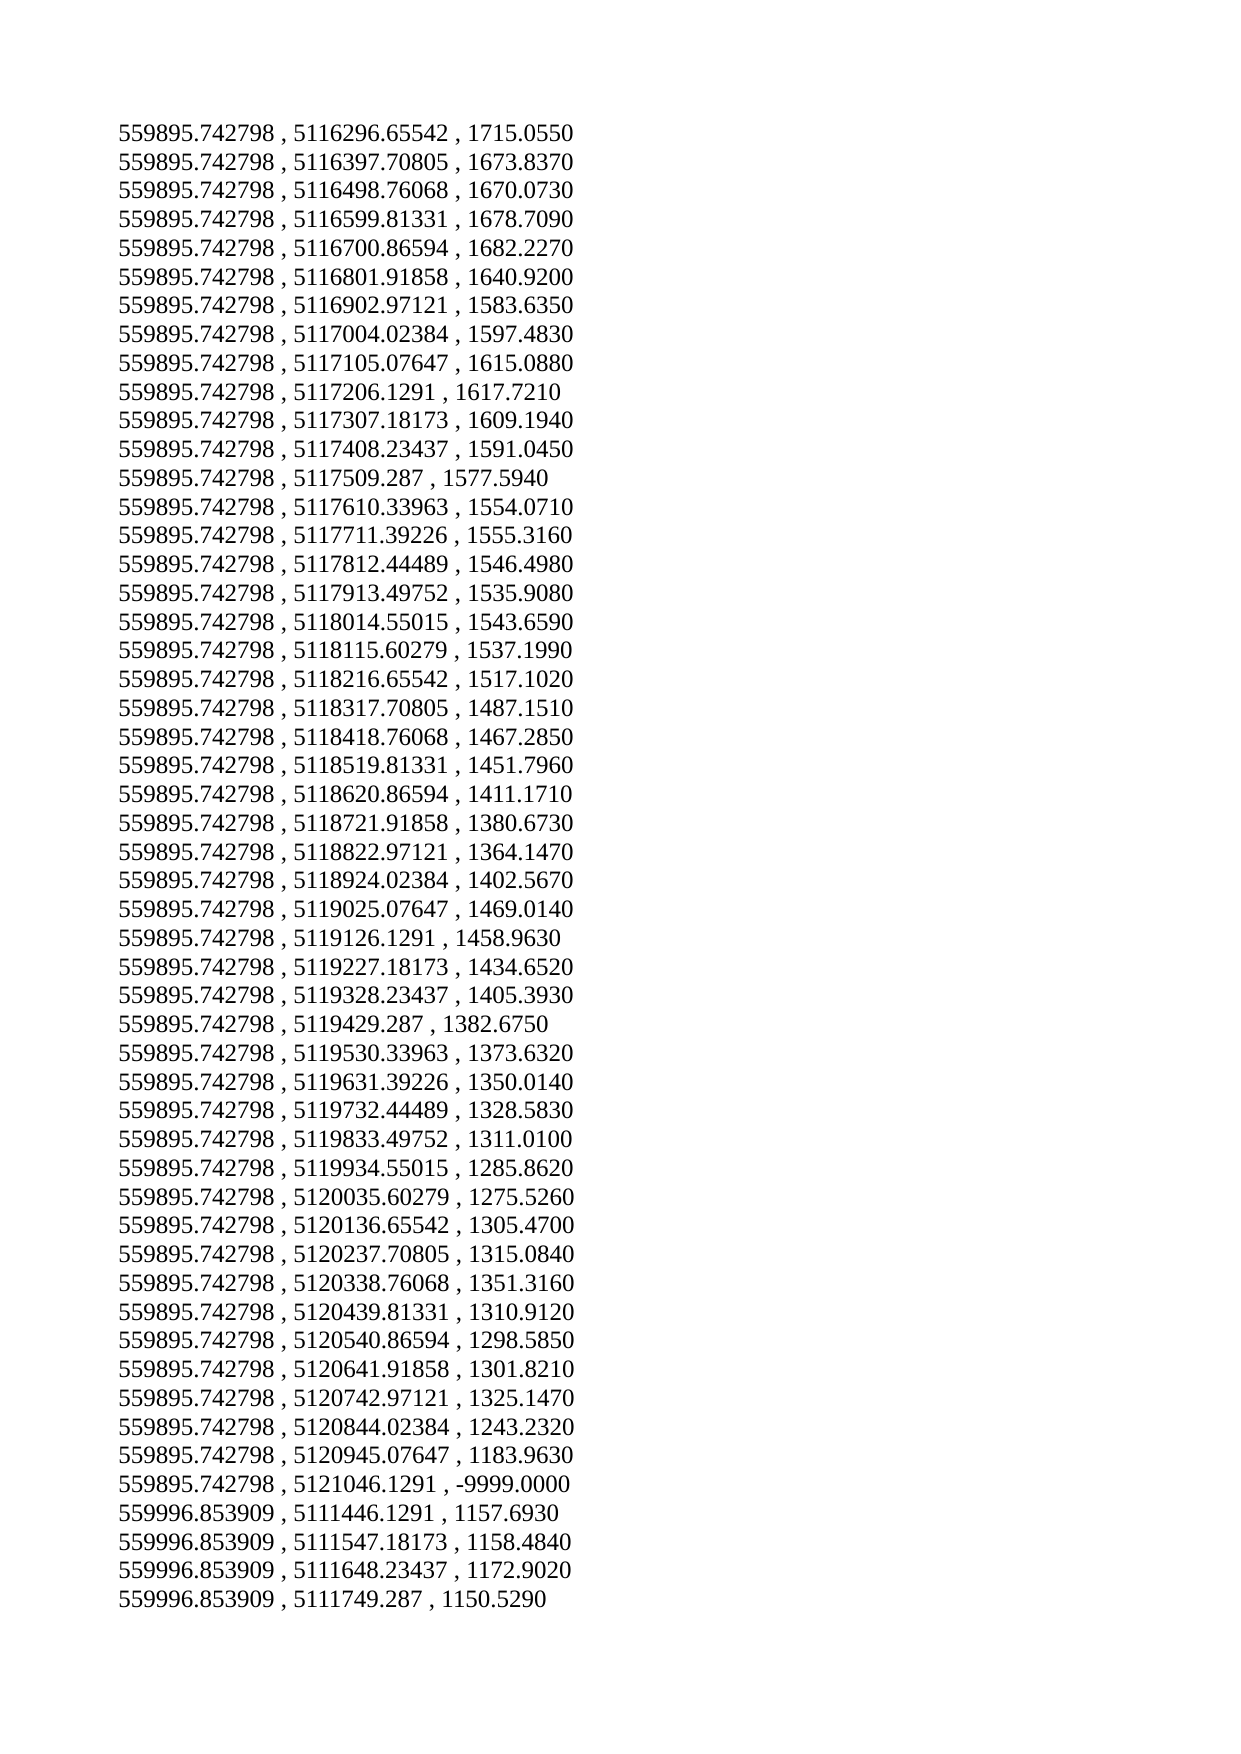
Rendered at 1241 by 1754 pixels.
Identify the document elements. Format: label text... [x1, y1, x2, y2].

text 559895.742798 , 5120439.81331 , 1310.9120 [118, 1297, 1122, 1326]
text 559895.742798 , 5116397.70805 , 1673.8370 [118, 147, 1122, 176]
text 559895.742798 , 5120742.97121 , 1325.1470 [118, 1383, 1122, 1412]
text 559895.742798 , 5120338.76068 , 1351.3160 [118, 1268, 1122, 1297]
text 559895.742798 , 5119126.1291 , 1458.9630 [118, 923, 1122, 952]
text 559895.742798 , 5120844.02384 , 1243.2320 [118, 1412, 1122, 1441]
text 559895.742798 , 5119631.39226 , 1350.0140 [118, 1067, 1122, 1096]
text 559895.742798 , 5117913.49752 , 1535.9080 [118, 578, 1122, 607]
text 559895.742798 , 5116498.76068 , 1670.0730 [118, 176, 1122, 204]
text 559895.742798 , 5117610.33963 , 1554.0710 [118, 492, 1122, 521]
text 559895.742798 , 5117408.23437 , 1591.0450 [118, 434, 1122, 463]
text 559895.742798 , 5120237.70805 , 1315.0840 [118, 1239, 1122, 1268]
text 559895.742798 , 5119429.287 , 1382.6750 [118, 1009, 1122, 1038]
text 559895.742798 , 5118216.65542 , 1517.1020 [118, 664, 1122, 693]
text 559895.742798 , 5120540.86594 , 1298.5850 [118, 1326, 1122, 1354]
text 559895.742798 , 5120641.91858 , 1301.8210 [118, 1354, 1122, 1383]
text 559895.742798 , 5120035.60279 , 1275.5260 [118, 1182, 1122, 1211]
text 559895.742798 , 5117206.1291 , 1617.7210 [118, 377, 1122, 406]
text 559895.742798 , 5120136.65542 , 1305.4700 [118, 1211, 1122, 1239]
text 559895.742798 , 5119025.07647 , 1469.0140 [118, 894, 1122, 923]
text 559895.742798 , 5118822.97121 , 1364.1470 [118, 837, 1122, 866]
text 559895.742798 , 5118418.76068 , 1467.2850 [118, 722, 1122, 751]
text 559895.742798 , 5118924.02384 , 1402.5670 [118, 866, 1122, 894]
text 559996.853909 , 5111648.23437 , 1172.9020 [118, 1556, 1122, 1584]
text 559895.742798 , 5116902.97121 , 1583.6350 [118, 291, 1122, 319]
text 559996.853909 , 5111547.18173 , 1158.4840 [118, 1527, 1122, 1556]
text 559895.742798 , 5119934.55015 , 1285.8620 [118, 1153, 1122, 1182]
text 559895.742798 , 5121046.1291 , -9999.0000 [118, 1469, 1122, 1498]
text 559895.742798 , 5118620.86594 , 1411.1710 [118, 779, 1122, 808]
text 559895.742798 , 5119227.18173 , 1434.6520 [118, 952, 1122, 981]
text 559895.742798 , 5118721.91858 , 1380.6730 [118, 808, 1122, 837]
text 559895.742798 , 5120945.07647 , 1183.9630 [118, 1441, 1122, 1469]
text 559895.742798 , 5117307.18173 , 1609.1940 [118, 406, 1122, 434]
text 559895.742798 , 5119530.33963 , 1373.6320 [118, 1038, 1122, 1067]
text 559895.742798 , 5118317.70805 , 1487.1510 [118, 693, 1122, 722]
text 559895.742798 , 5117812.44489 , 1546.4980 [118, 549, 1122, 578]
text 559895.742798 , 5118115.60279 , 1537.1990 [118, 636, 1122, 664]
text 559895.742798 , 5117105.07647 , 1615.0880 [118, 348, 1122, 377]
text 559895.742798 , 5116801.91858 , 1640.9200 [118, 262, 1122, 291]
text 559895.742798 , 5117711.39226 , 1555.3160 [118, 521, 1122, 549]
text 559895.742798 , 5118519.81331 , 1451.7960 [118, 751, 1122, 779]
text 559895.742798 , 5119328.23437 , 1405.3930 [118, 981, 1122, 1009]
text 559895.742798 , 5117509.287 , 1577.5940 [118, 463, 1122, 492]
text 559895.742798 , 5116296.65542 , 1715.0550 [118, 118, 1122, 147]
text 559996.853909 , 5111446.1291 , 1157.6930 [118, 1498, 1122, 1527]
text 559895.742798 , 5119833.49752 , 1311.0100 [118, 1124, 1122, 1153]
text 559895.742798 , 5116599.81331 , 1678.7090 [118, 204, 1122, 233]
text 559895.742798 , 5119732.44489 , 1328.5830 [118, 1096, 1122, 1124]
text 559895.742798 , 5116700.86594 , 1682.2270 [118, 233, 1122, 262]
text 559895.742798 , 5117004.02384 , 1597.4830 [118, 319, 1122, 348]
text 559895.742798 , 5118014.55015 , 1543.6590 [118, 607, 1122, 636]
text 559996.853909 , 5111749.287 , 1150.5290 [118, 1584, 1122, 1613]
